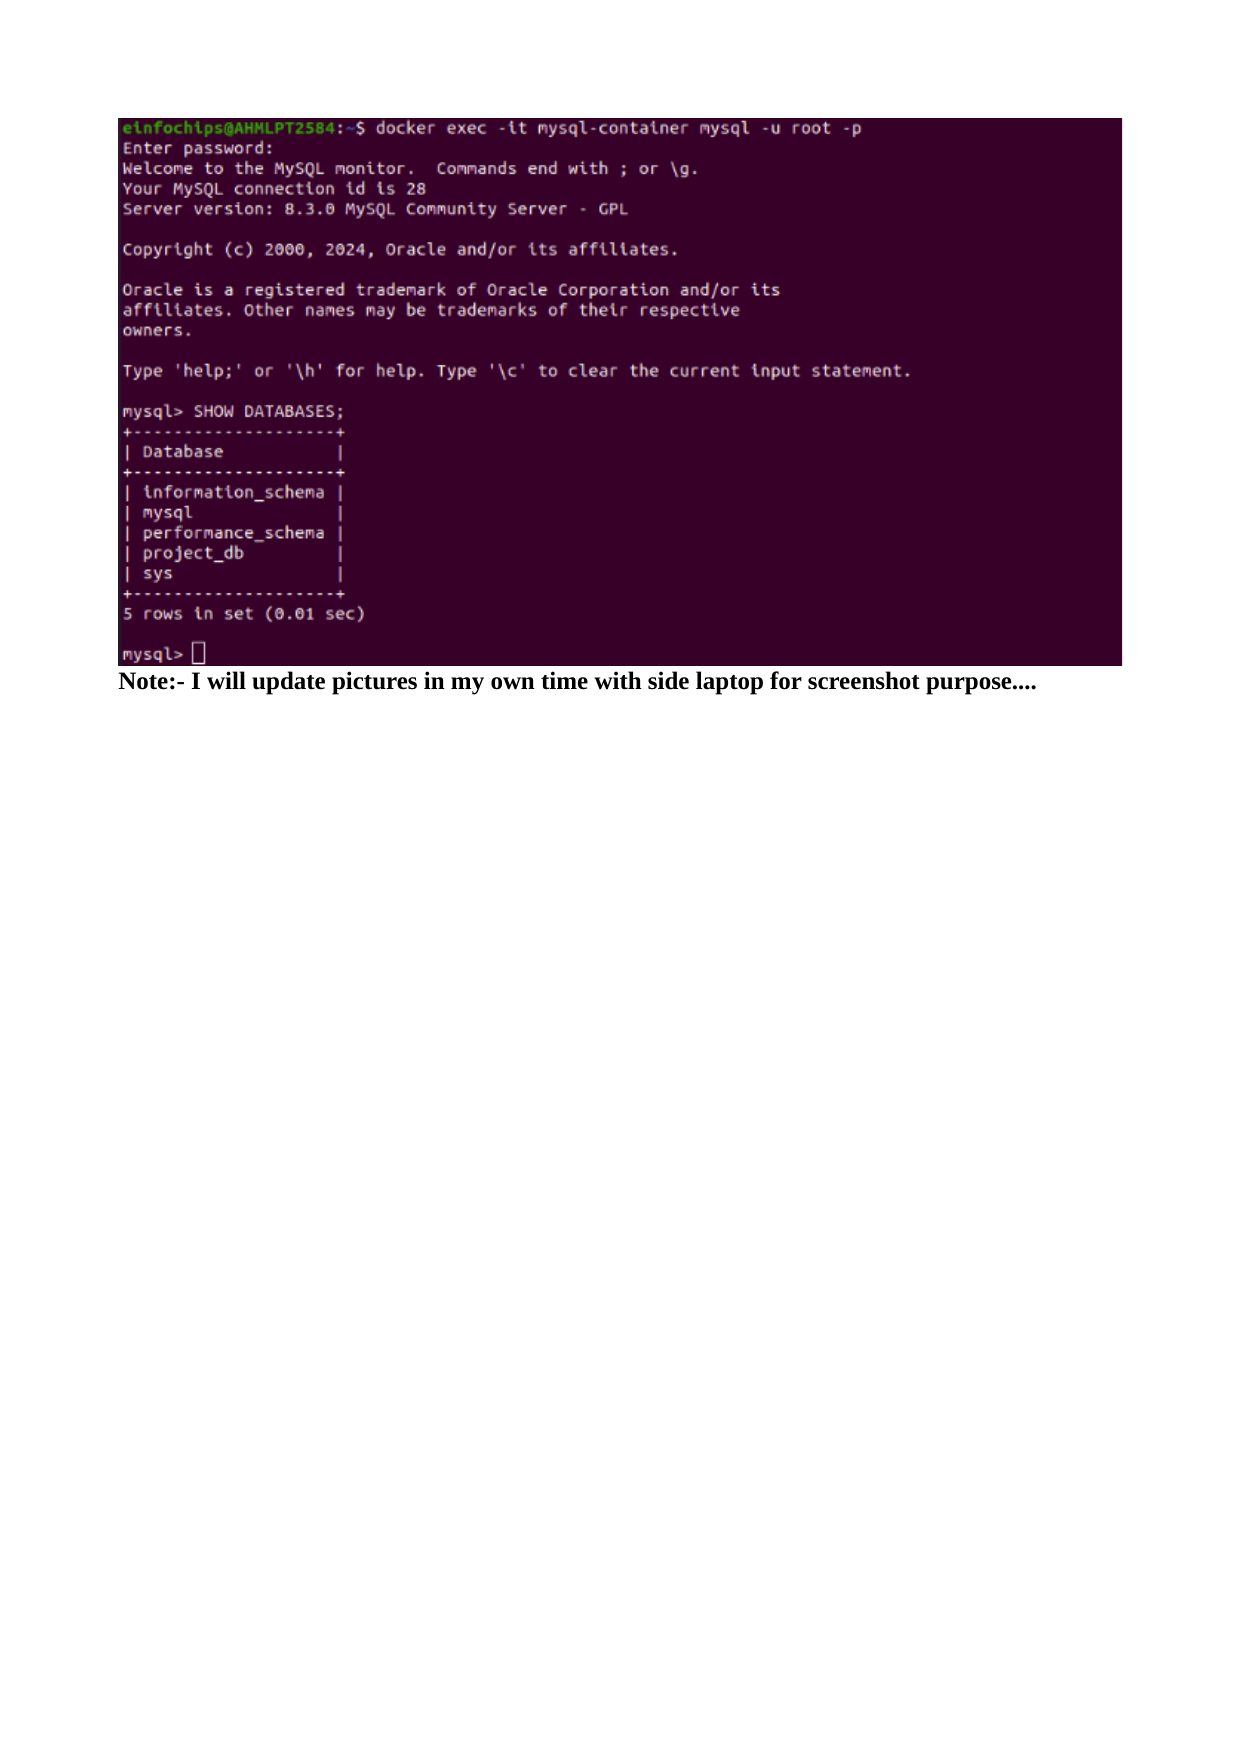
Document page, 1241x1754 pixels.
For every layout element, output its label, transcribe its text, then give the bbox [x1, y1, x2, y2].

picture [118, 118, 1123, 666]
text Note:- I will update pictures in my own time with side laptop for screenshot purpose.... [118, 666, 1122, 695]
